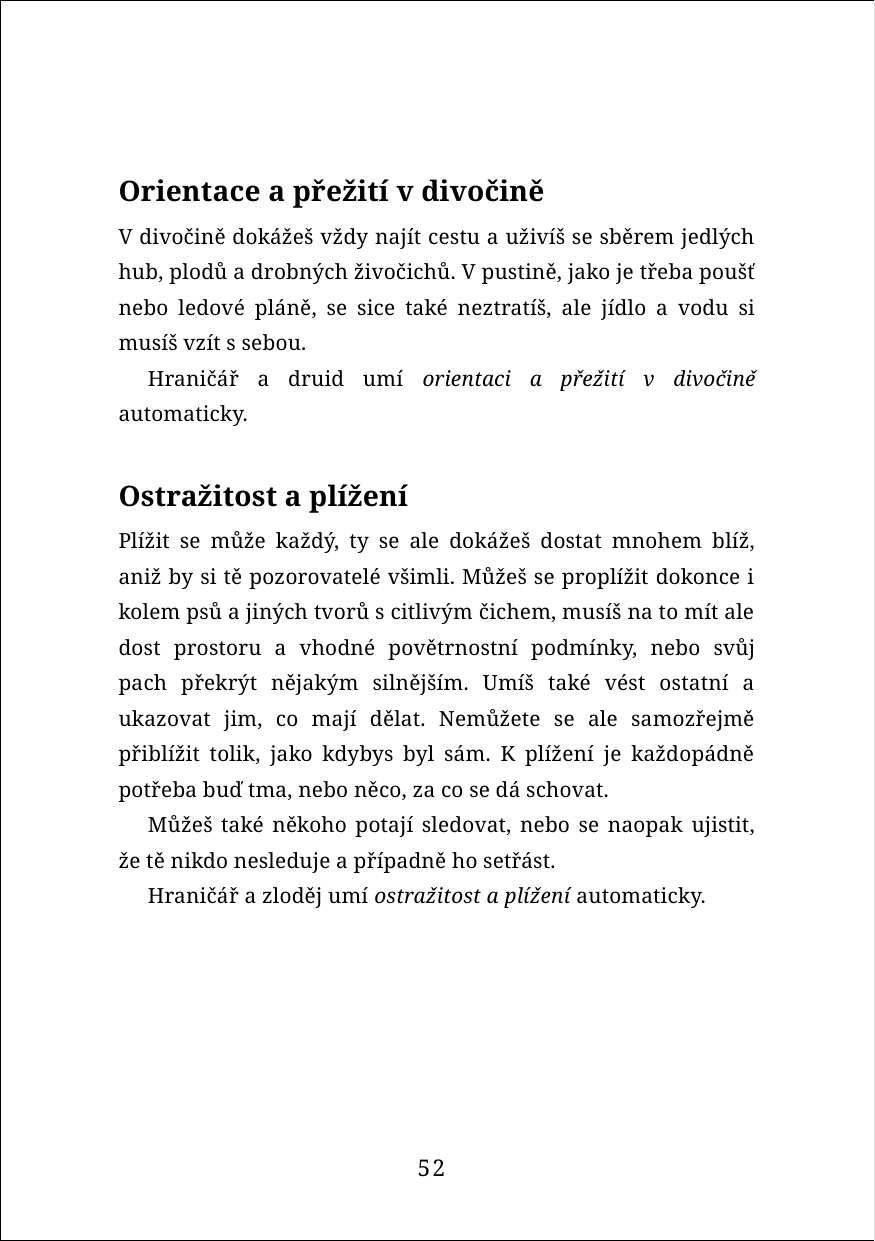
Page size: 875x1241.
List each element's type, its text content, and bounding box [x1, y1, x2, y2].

text Plížit se může každý, ty se ale dokážeš dostat mnohem blíž, aniž by si tě pozorovatelé všimli. Můžeš se proplížit dokonce i kolem psů a jiných tvorů s citlivým čichem, musíš na to mít ale dost prostoru a vhodné povětrnostní podmínky, nebo svůj pach překrýt nějakým silnějším. Umíš také vést ostatní a ukazovat jim, co mají dělat. Nemůžete se ale samozřejmě přiblížit tolik, jako kdybys byl sám. K plížení je každopádně potřeba buď tma, nebo něco, za co se dá schovat. Můžeš také někoho potají sledovat, nebo se naopak ujistit, že tě nikdo nesleduje a případně ho setřást. Hraničář a zloděj umí ostražitost a plížení automaticky. [118, 526, 756, 910]
subtitle Orientace a přežití v divočině [118, 172, 756, 210]
text V divočině dokážeš vždy najít cestu a uživíš se sběrem jedlých hub, plodů a drobných živočichů. V pustině, jako je třeba poušť nebo ledové pláně, se sice také neztratíš, ale jídlo a vodu si musíš vzít s sebou. Hraničář a druid umí orientaci a přežití v divočině automaticky. [118, 222, 756, 428]
subtitle Ostražitost a plížení [118, 476, 756, 515]
